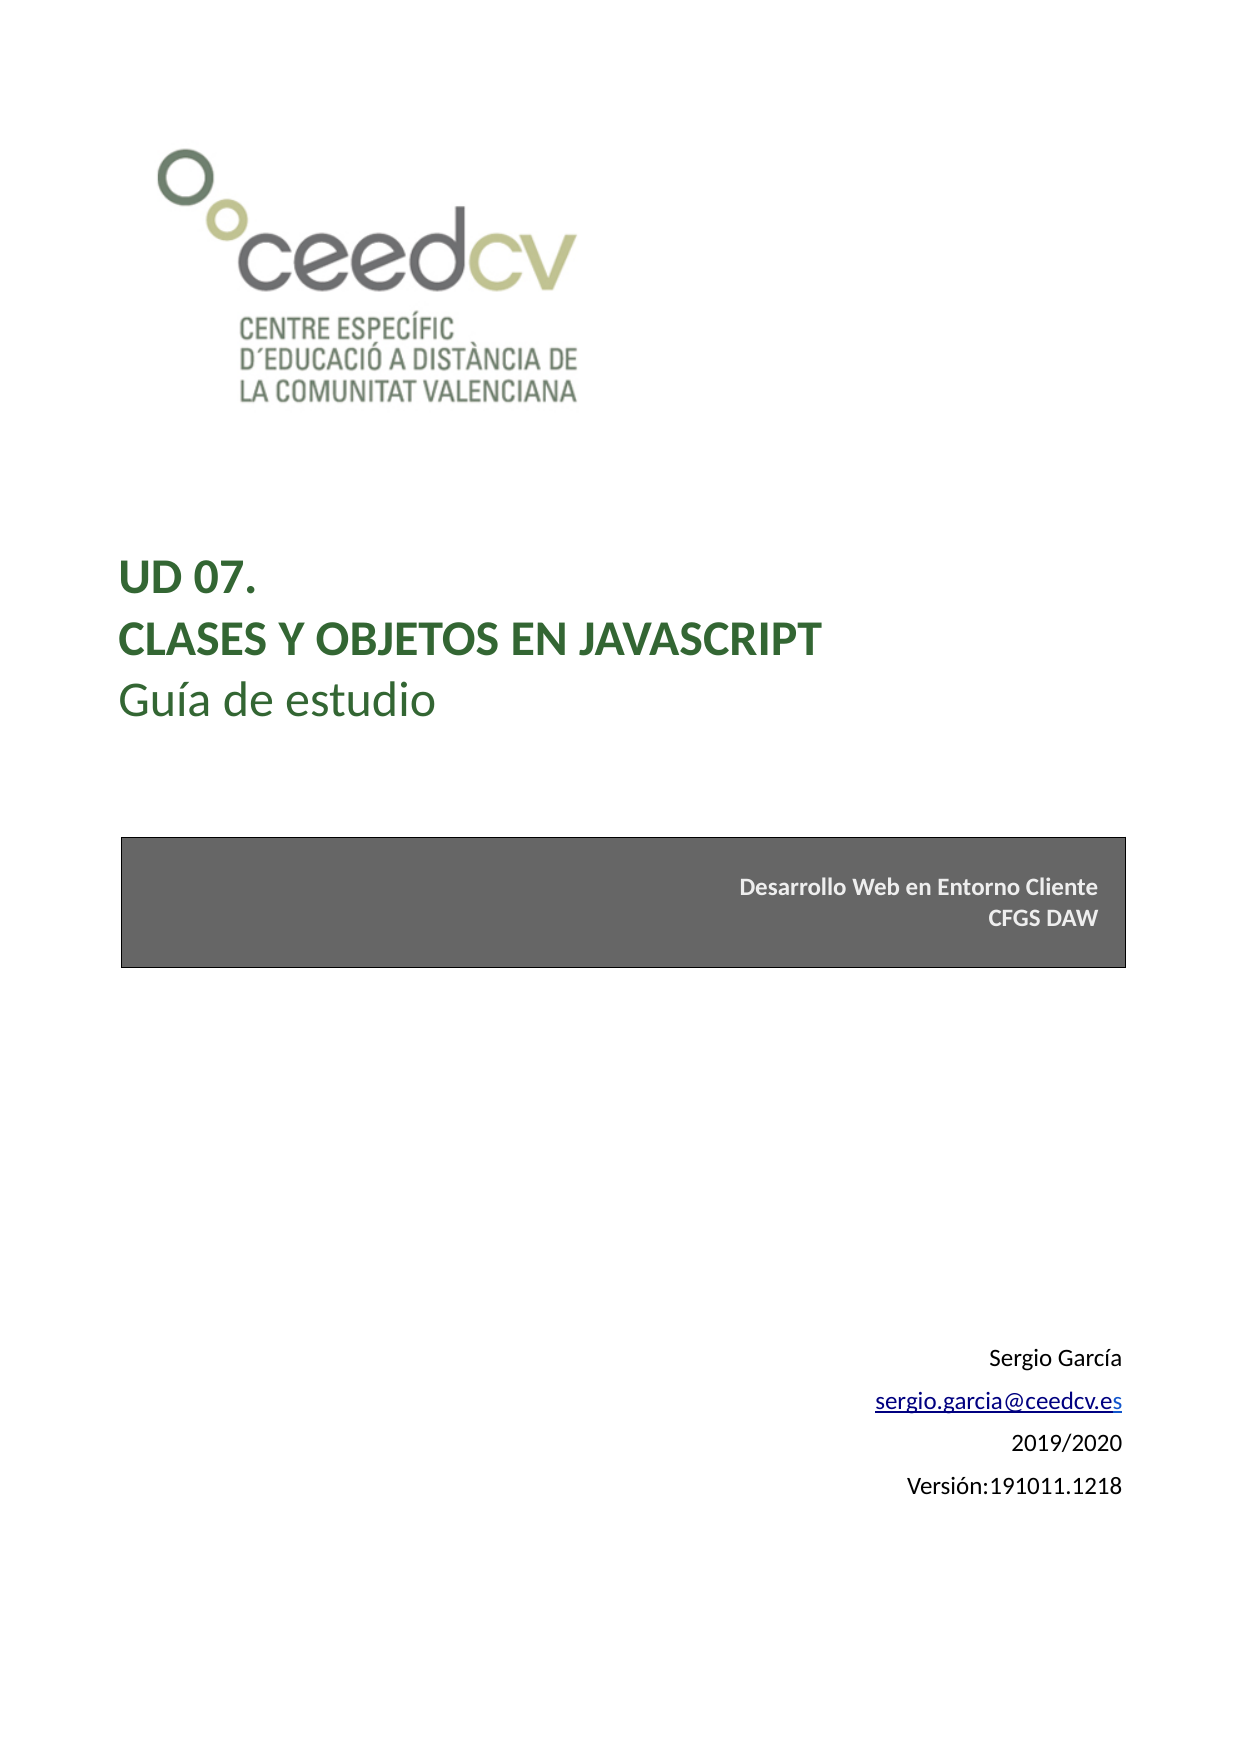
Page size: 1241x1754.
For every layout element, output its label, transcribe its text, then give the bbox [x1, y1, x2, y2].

text sergio.garcia@ceedcv.es [231, 1385, 1122, 1416]
picture [118, 121, 681, 431]
text Versión:191011.1217 [118, 1470, 1122, 1500]
text Desarrollo Web en Entorno Cliente [125, 871, 1098, 902]
text Sergio García [231, 1343, 1122, 1373]
text UD 07. [118, 545, 1122, 606]
text 2019/2020 [118, 1427, 1122, 1458]
text CFGS DAW [125, 902, 1098, 932]
text Clases y objetos en Javascript [118, 606, 1122, 667]
text Guía de estudio [118, 667, 1122, 728]
